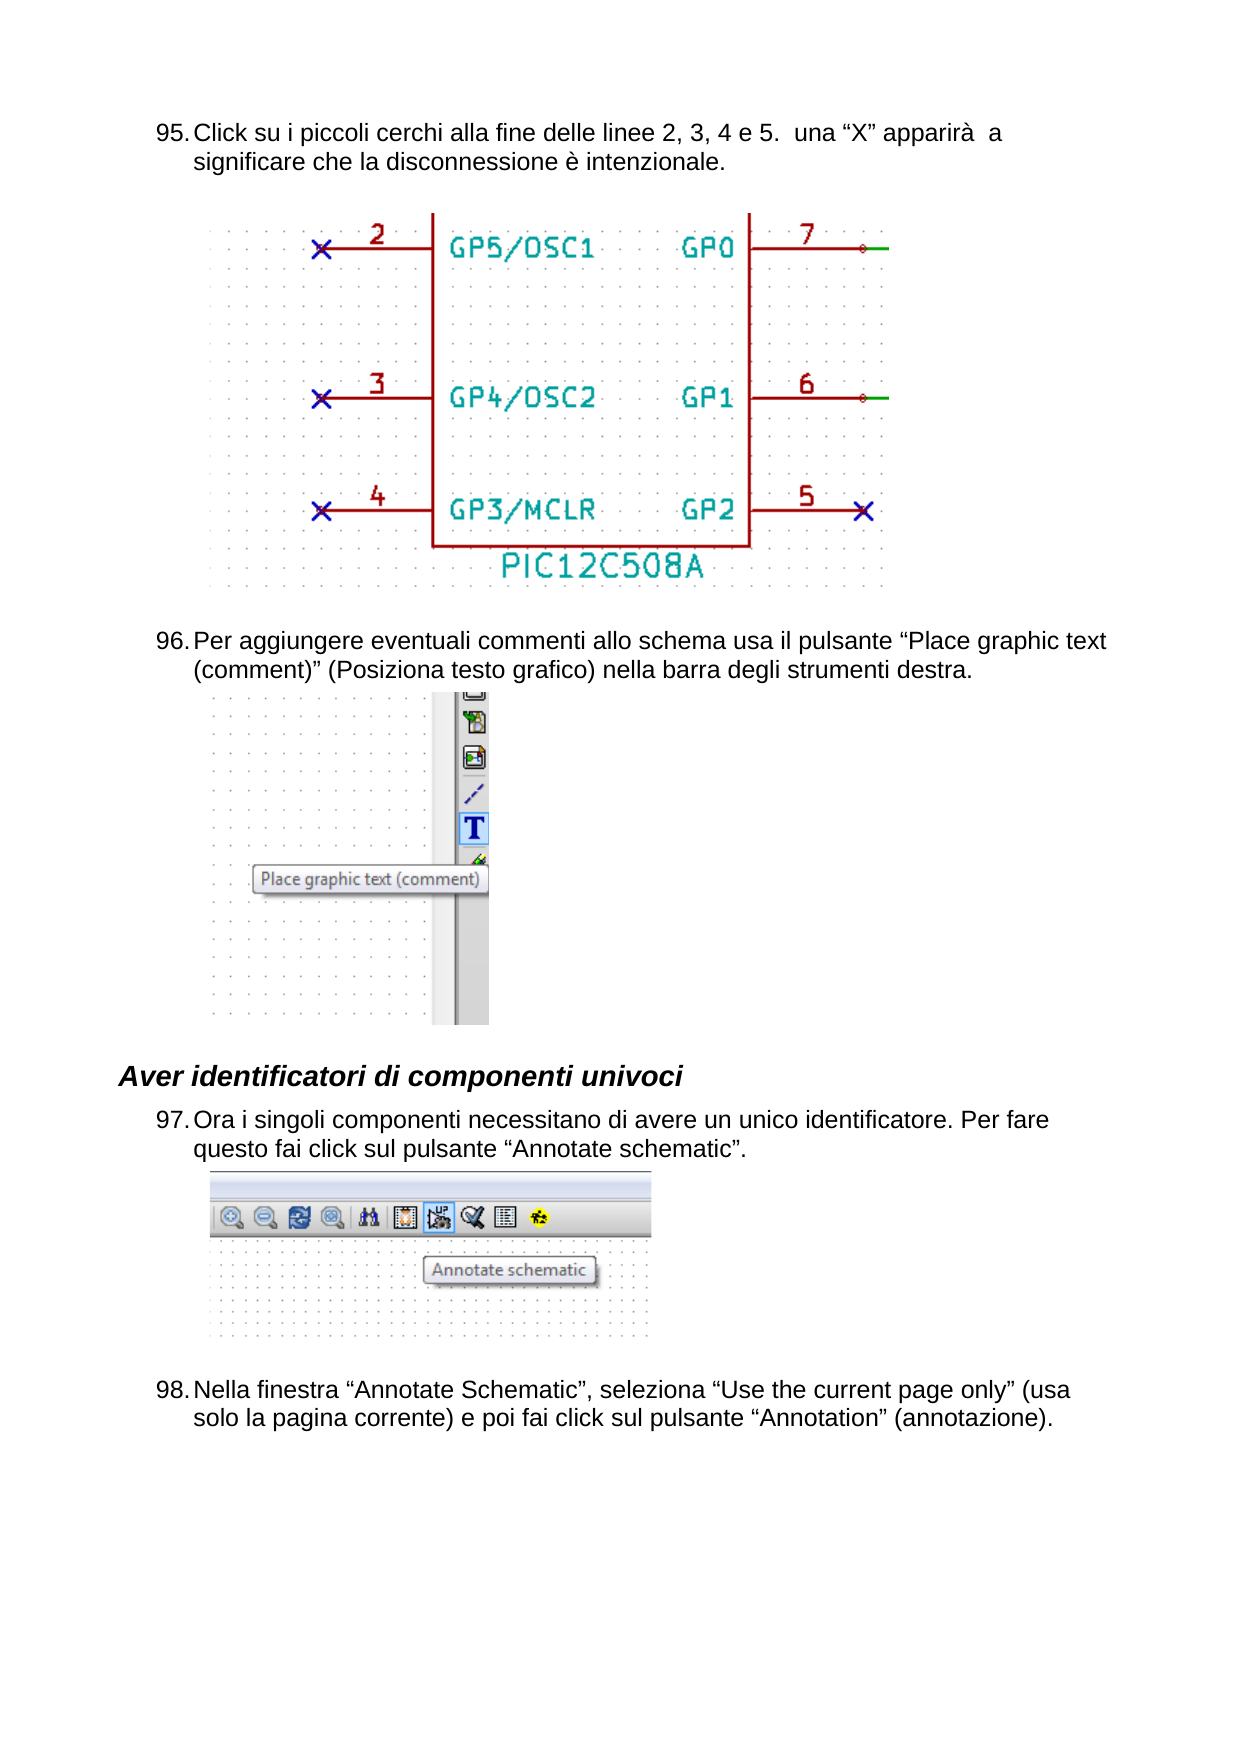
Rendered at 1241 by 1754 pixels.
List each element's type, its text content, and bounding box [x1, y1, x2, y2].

subtitle Aver identificatori di componenti univoci [118, 1059, 1122, 1092]
picture [209, 1171, 652, 1341]
list Ora i singoli componenti necessitano di avere un unico identificatore. Per fare questo fai click sul pulsante “Annotate schematic”. [156, 1105, 1122, 1349]
picture [209, 213, 889, 593]
list Click su i piccoli cerchi alla fine delle linee 2, 3, 4 e 5. una “X” apparirà a significare che la disconnessione è intenzionale. [156, 118, 1122, 601]
picture [209, 692, 489, 1025]
list Nella finestra “Annotate Schematic”, seleziona “Use the current page only” (usa solo la pagina corrente) e poi fai click sul pulsante “Annotation” (annotazione). [156, 1374, 1122, 1432]
list Per aggiungere eventuali commenti allo schema usa il pulsante “Place graphic text (comment)” (Posiziona testo grafico) nella barra degli strumenti destra. [156, 626, 1122, 1034]
